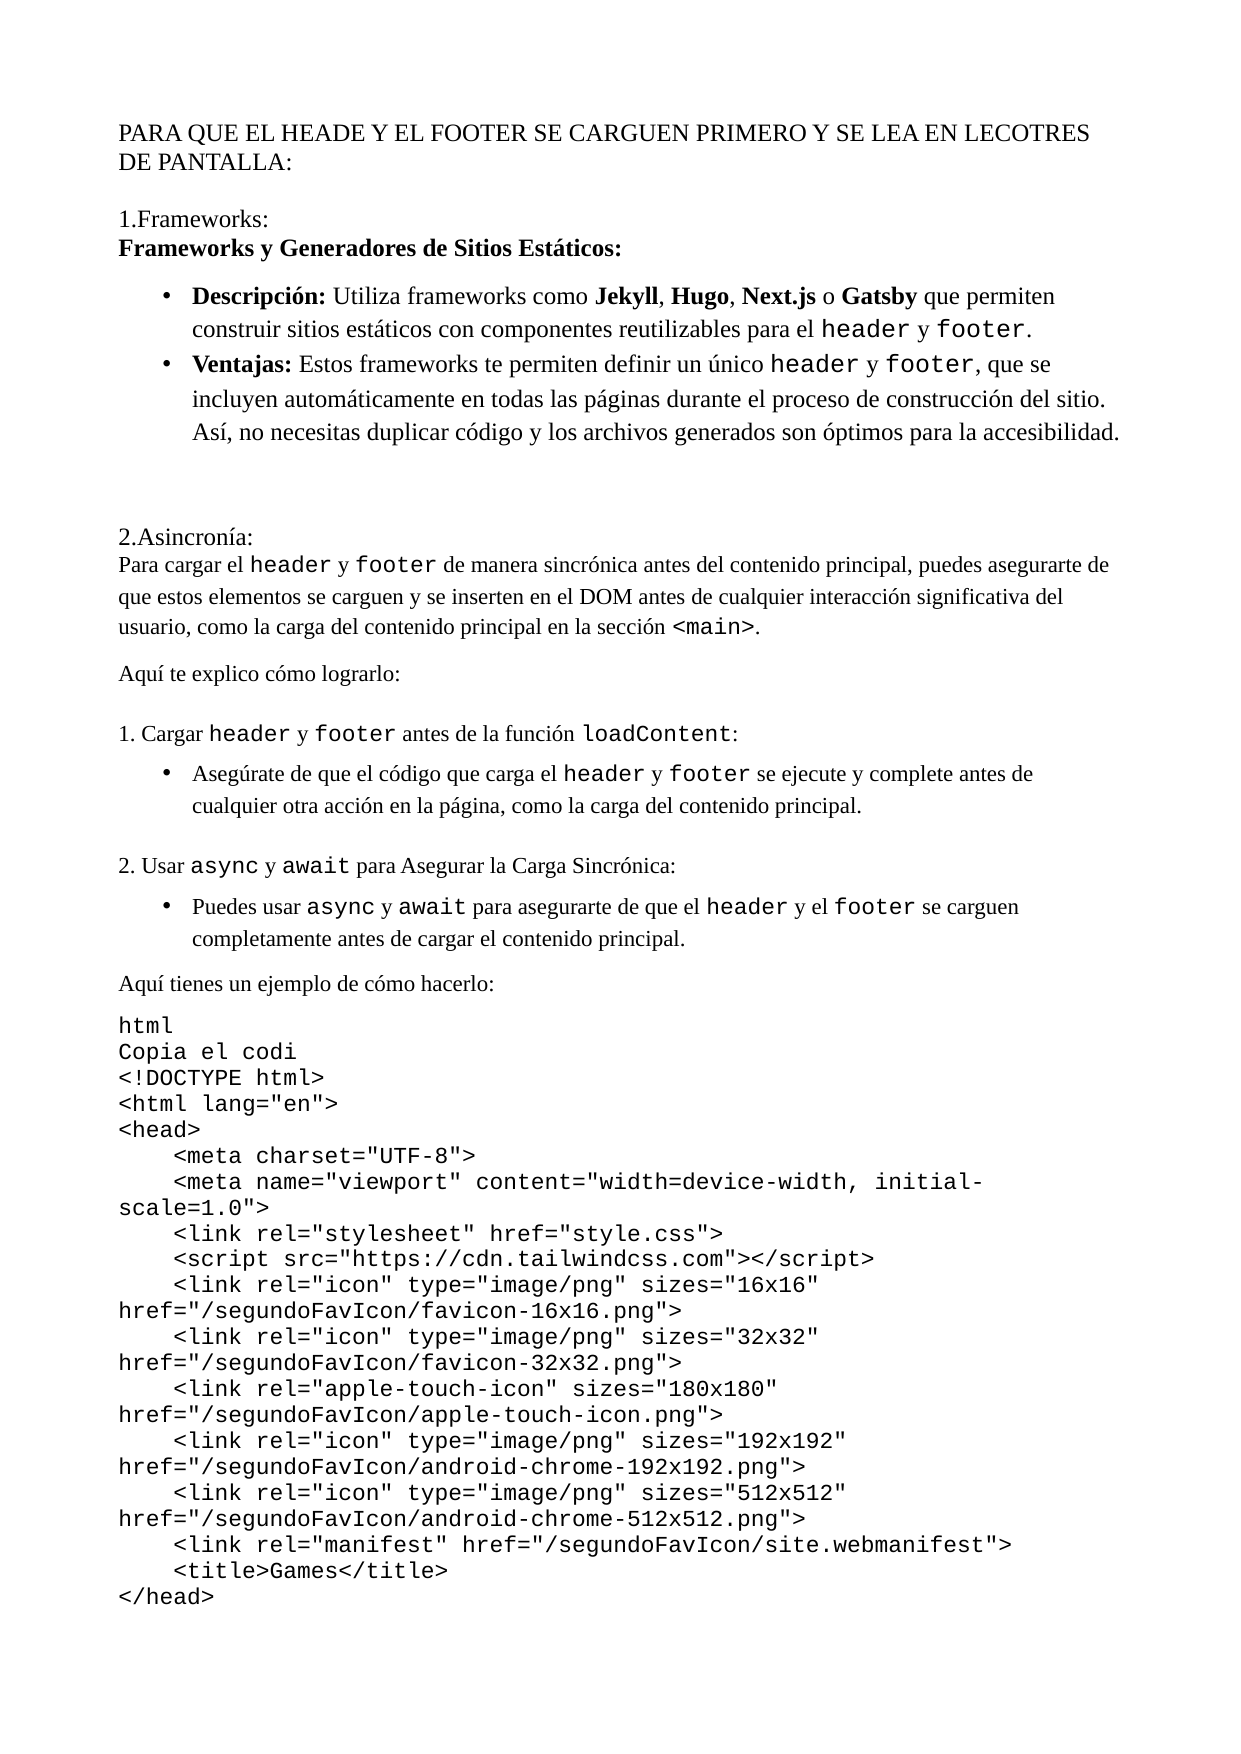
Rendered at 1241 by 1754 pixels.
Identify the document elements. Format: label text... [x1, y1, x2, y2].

text </head> [118, 1585, 1122, 1611]
subtitle 2. Usar async y await para Asegurar la Carga Sincrónica: [118, 852, 1122, 880]
text <link rel="apple-touch-icon" sizes="180x180" href="/segundoFavIcon/apple-touch-icon.png"> [118, 1377, 1122, 1429]
text <html lang="en"> [118, 1092, 1122, 1118]
list Asegúrate de que el código que carga el header y footer se ejecute y complete antes de cualquier otra acción en la página, como la carga del contenido principal. [162, 761, 1122, 819]
text Aquí tienes un ejemplo de cómo hacerlo: [118, 969, 1122, 996]
text <link rel="icon" type="image/png" sizes="512x512" href="/segundoFavIcon/android-chrome-512x512.png"> [118, 1481, 1122, 1533]
list Puedes usar async y await para asegurarte de que el header y el footer se carguen completamente antes de cargar el contenido principal. [162, 893, 1122, 951]
text <script src="https://cdn.tailwindcss.com"></script> [118, 1248, 1122, 1274]
text <meta name="viewport" content="width=device-width, initial-scale=1.0"> [118, 1170, 1122, 1222]
text <!DOCTYPE html> [118, 1066, 1122, 1092]
text 1.Frameworks: [118, 204, 1122, 233]
subtitle 1. Cargar header y footer antes de la función loadContent: [118, 720, 1122, 748]
text <link rel="stylesheet" href="style.css"> [118, 1222, 1122, 1248]
text <link rel="icon" type="image/png" sizes="16x16" href="/segundoFavIcon/favicon-16x16.png"> [118, 1274, 1122, 1326]
text Aquí te explico cómo lograrlo: [118, 660, 1122, 687]
list Ventajas: Estos frameworks te permiten definir un único header y footer, que se incluyen automáticamente en todas las páginas durante el proceso de construcción del sitio. Así, no necesitas duplicar código y los archivos generados son óptimos para la accesibilidad. [162, 349, 1122, 446]
text html [118, 1014, 1122, 1040]
text <link rel="manifest" href="/segundoFavIcon/site.webmanifest"> [118, 1533, 1122, 1559]
text Frameworks y Generadores de Sitios Estáticos: [118, 233, 1122, 262]
text <link rel="icon" type="image/png" sizes="192x192" href="/segundoFavIcon/android-chrome-192x192.png"> [118, 1429, 1122, 1481]
text <link rel="icon" type="image/png" sizes="32x32" href="/segundoFavIcon/favicon-32x32.png"> [118, 1326, 1122, 1377]
text <head> [118, 1118, 1122, 1144]
text <meta charset="UTF-8"> [118, 1144, 1122, 1170]
text Copia el codi [118, 1040, 1122, 1066]
text 2.Asincronía: [118, 522, 1122, 551]
text Para cargar el header y footer de manera sincrónica antes del contenido principal, puedes asegurarte de que estos elementos se carguen y se inserten en el DOM antes de cualquier interacción significativa del usuario, como la carga del contenido principal en la sección <main>. [118, 551, 1122, 642]
text <title>Games</title> [118, 1559, 1122, 1585]
list Descripción: Utiliza frameworks como Jekyll, Hugo, Next.js o Gatsby que permiten construir sitios estáticos con componentes reutilizables para el header y footer. [162, 281, 1122, 344]
text PARA QUE EL HEADE Y EL FOOTER SE CARGUEN PRIMERO Y SE LEA EN LECOTRES DE PANTALLA: [118, 118, 1122, 176]
